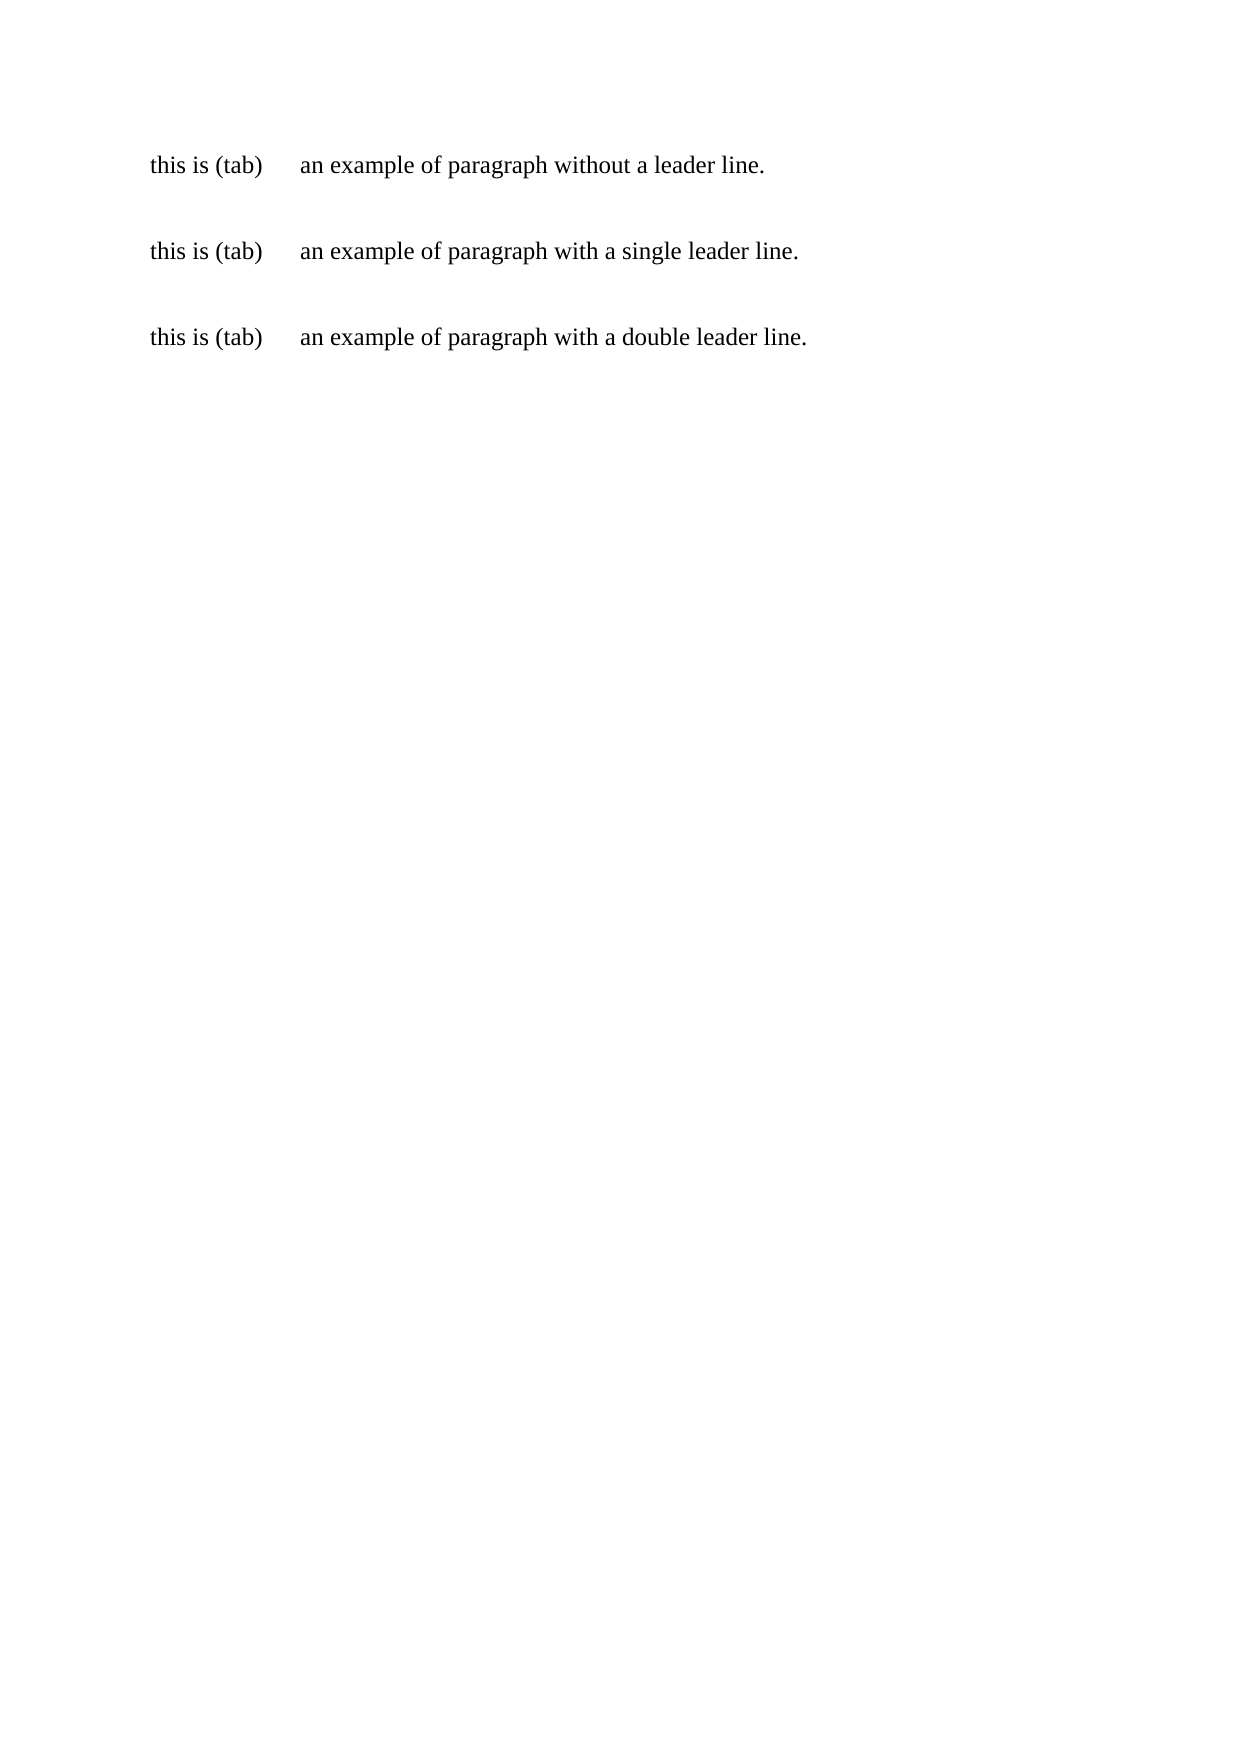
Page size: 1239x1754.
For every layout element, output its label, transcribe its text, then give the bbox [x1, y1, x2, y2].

text this is (tab) an example of paragraph with a single leader line. [150, 236, 1089, 265]
text this is (tab) an example of paragraph with a double leader line. [150, 322, 1089, 351]
text this is (tab) an example of paragraph without a leader line. [150, 150, 1089, 179]
